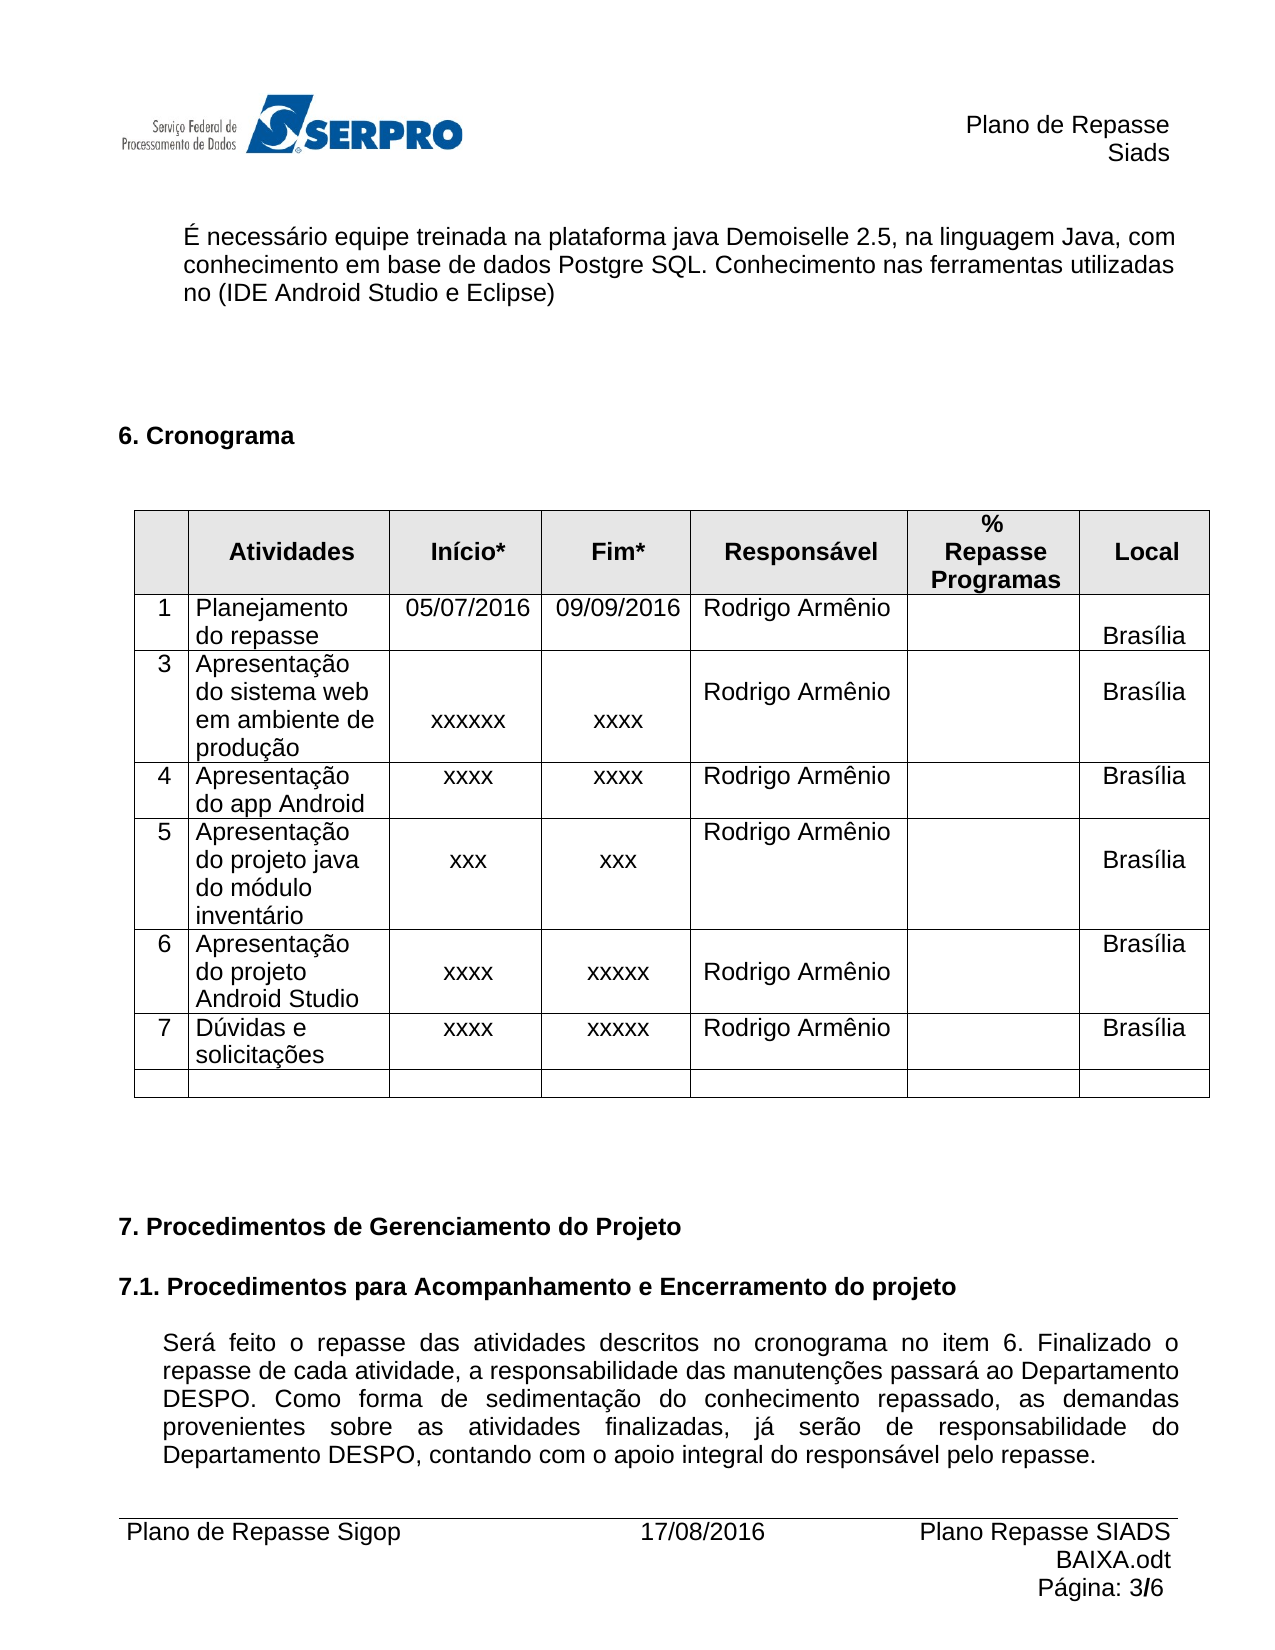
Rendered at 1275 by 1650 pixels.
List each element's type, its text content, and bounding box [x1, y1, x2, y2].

table_cell [908, 763, 1079, 818]
list Será feito o repasse das atividades descritos no cronograma no item 6. Finalizado o repasse de cada atividade, a responsabilidade das manutenções passará ao Departamento DESPO. Como forma de sedimentação do conhecimento repassado, as demandas provenientes sobre as atividades finalizadas, já serão de responsabilidade do Departamento DESPO, contando com o apoio integral do responsável pelo repasse. [162, 1329, 1181, 1468]
table_cell [908, 1070, 1079, 1097]
table_cell [542, 1070, 690, 1097]
table_cell Dúvidas e solicitações [189, 1014, 389, 1069]
table_cell Rodrigo Armênio [691, 763, 907, 818]
table_cell Brasília [1080, 1014, 1209, 1069]
table_cell xxxx [542, 651, 690, 762]
table_header Atividades [189, 511, 389, 594]
table_cell [908, 930, 1079, 1013]
table_cell xxxxx [542, 1014, 690, 1069]
table_cell 5 [135, 819, 188, 929]
table_cell [135, 1070, 188, 1097]
table_cell [390, 1070, 541, 1097]
table_cell xxxx [542, 763, 690, 818]
table_cell Brasília [1080, 651, 1209, 762]
table_cell Apresentação do sistema web em ambiente de produção [189, 651, 389, 762]
table_cell 4 [135, 763, 188, 818]
table_cell Rodrigo Armênio [691, 819, 907, 929]
table_cell xxxx [390, 930, 541, 1013]
table_cell Brasília [1080, 763, 1209, 818]
table_cell 3 [135, 651, 188, 762]
table_cell [1080, 1070, 1209, 1097]
table_cell xxxxx [542, 930, 690, 1013]
table_cell xxx [542, 819, 690, 929]
table_cell [691, 1070, 907, 1097]
table_cell Apresentação do projeto Android Studio [189, 930, 389, 1013]
table_cell Apresentação do app Android [189, 763, 389, 818]
table_cell Apresentação do projeto java do módulo inventário [189, 819, 389, 929]
table_header Responsável [691, 511, 907, 594]
table_header % Repasse Programas [908, 511, 1079, 594]
table_cell Brasília [1080, 595, 1209, 650]
table_cell 6 [135, 930, 188, 1013]
table_cell Rodrigo Armênio [691, 651, 907, 762]
table_cell [908, 1014, 1079, 1069]
table_cell Rodrigo Armênio [691, 1014, 907, 1069]
picture [122, 93, 463, 154]
table_cell Brasília [1080, 819, 1209, 929]
list 7. Procedimentos de Gerenciamento do Projeto [118, 1213, 1181, 1241]
table_cell [908, 595, 1079, 650]
table_cell Rodrigo Armênio [691, 930, 907, 1013]
table_cell Brasília [1080, 930, 1209, 1013]
table_cell 1 [135, 595, 188, 650]
table_cell xxxx [390, 1014, 541, 1069]
table_cell xxxxxx [390, 651, 541, 762]
table_cell [908, 819, 1079, 929]
table_header Local [1080, 511, 1209, 594]
table_cell Planejamento do repasse [189, 595, 389, 650]
table_cell xxx [390, 819, 541, 929]
table_cell [189, 1070, 389, 1097]
table_cell 05/07/2016 [390, 595, 541, 650]
list 7.1. Procedimentos para Acompanhamento e Encerramento do projeto [118, 1273, 1181, 1301]
table_header Início* [390, 511, 541, 594]
table_cell xxxx [390, 763, 541, 818]
table_cell 09/09/2016 [542, 595, 690, 650]
text É necessário equipe treinada na plataforma java Demoiselle 2.5, na linguagem Java, com conhecimento em base de dados Postgre SQL. Conhecimento nas ferramentas utilizadas no (IDE Android Studio e Eclipse) [183, 223, 1181, 306]
table_cell 7 [135, 1014, 188, 1069]
table_header [135, 511, 188, 594]
table_cell [908, 651, 1079, 762]
list 6. Cronograma [118, 422, 1181, 450]
table_header Fim* [542, 511, 690, 594]
table_cell Rodrigo Armênio [691, 595, 907, 650]
